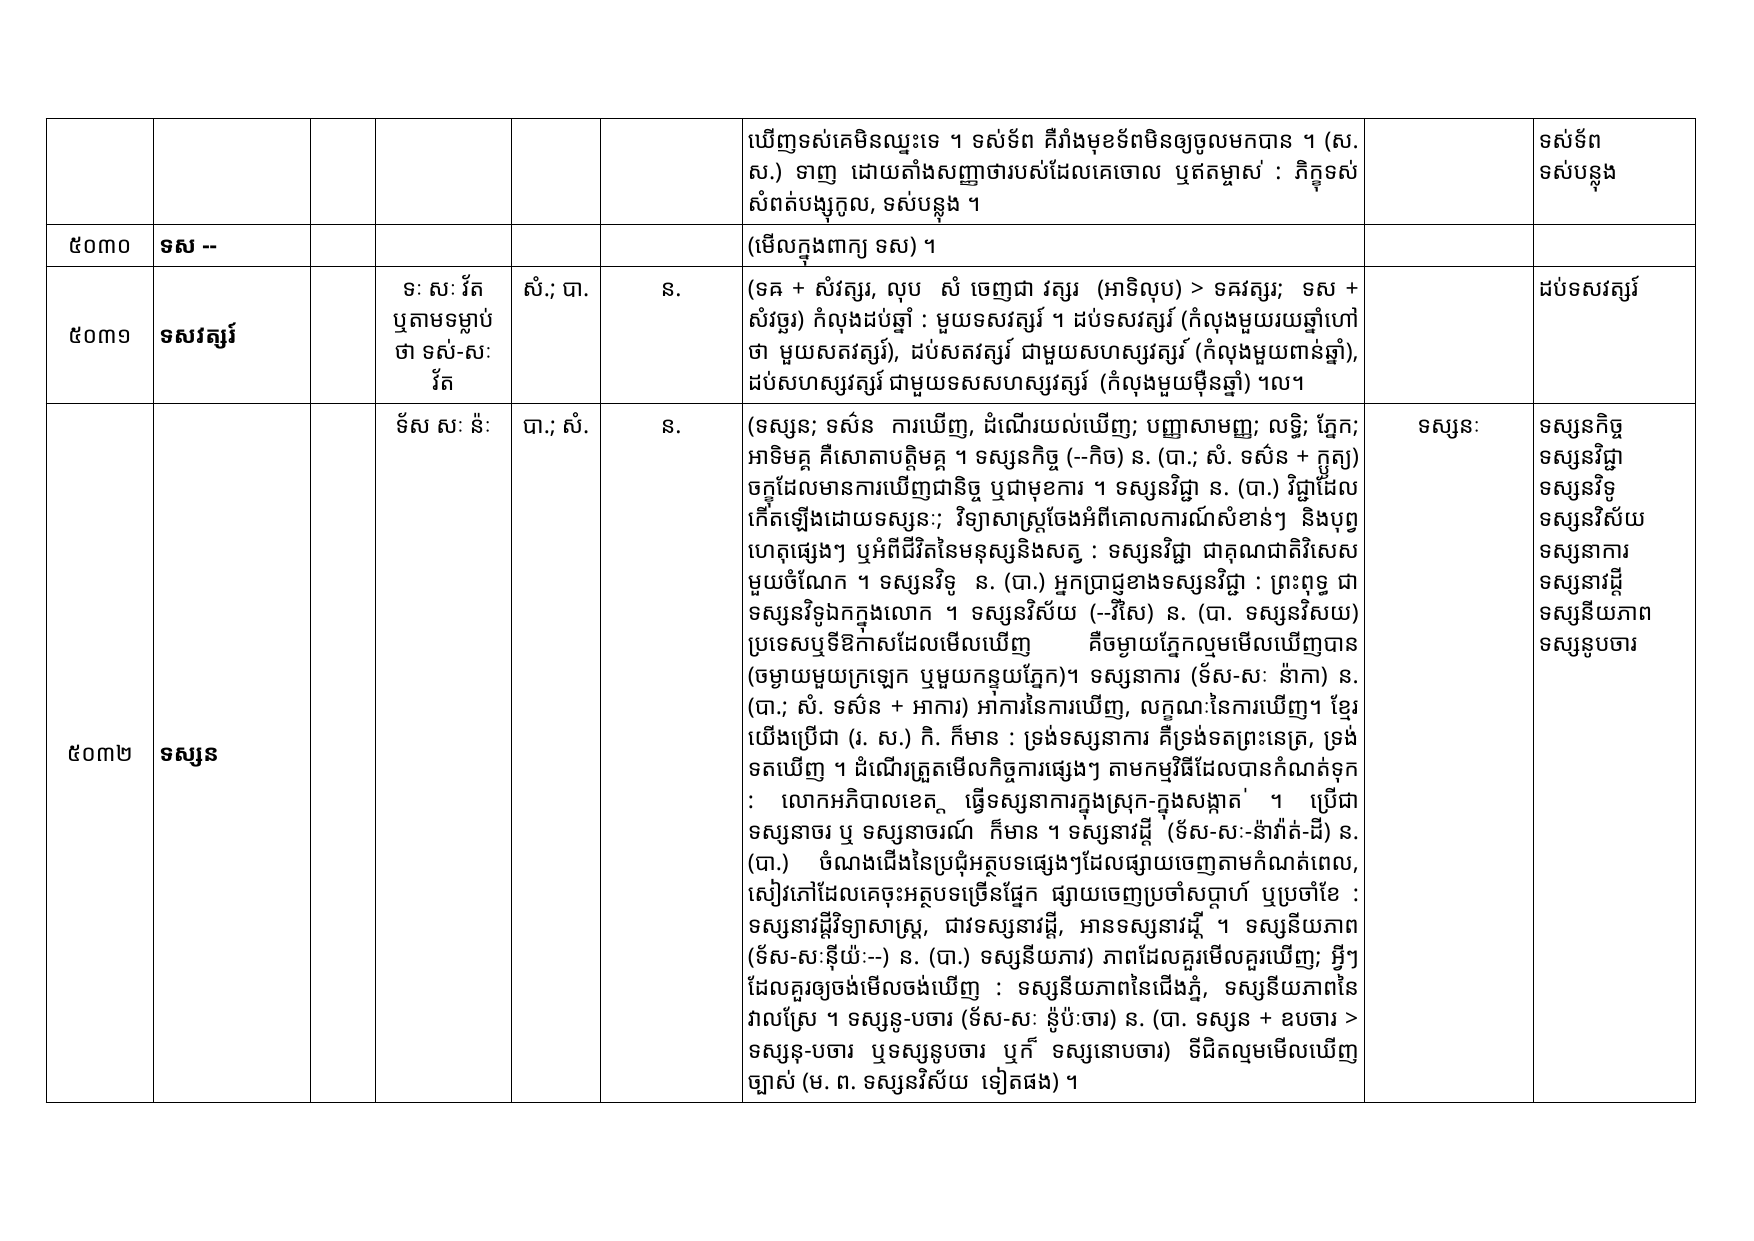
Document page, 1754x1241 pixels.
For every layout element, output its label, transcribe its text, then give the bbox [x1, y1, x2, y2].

table_cell [376, 225, 511, 266]
table_cell ៥០៣១ [47, 267, 153, 403]
table_cell បា.; សំ. [512, 404, 600, 1102]
table_cell (ទឝ + សំវត្សរ, លុប សំ ចេញ​ជា វត្សរ (អាទិលុប) > ទឝវត្សរ; ទស + សំវច្ឆរ) កំលុង​ដប់​ឆ្នាំ : មួយ​ទសវត្សរ៍ ។ ដប់​ទសវត្សរ៍ (កំលុង​មួយ​រយ​ឆ្នាំ​ហៅ​ថា មួយ​សតវត្សរ៍), ដប់​សតវត្សរ៍ ជាមួយ​សហស្សវត្សរ៍ (កំលុង​មួយ​ពាន់​ឆ្នាំ), ដប់​សហស្សវត្សរ៍ ជាមួយ​ទសសហស្សវត្សរ៍ (កំលុង​មួយ​ម៉ឺន​ឆ្នាំ) ។ល។ [743, 267, 1364, 403]
table_cell រាំង​ដោយ​ឆ្នស់ : ទស់​ធ្នស់, ទស់​ទឹក​ឲ្យ​ចាល់ ។ រារាំង, ទប់​ទល់ : មើល​ទៅ​ឃើញ​ទស់​គេ​មិន​ឈ្នះ​ទេ ។ ទស់​ទ័ព គឺ​រាំង​មុខ​ទ័ព​មិន​ឲ្យ​ចូល​មក​បាន ។ (ស. ស.) ទាញ ដោយ​តាំង​សញ្ញា​ថា​របស់​ដែល​គេ​ចោល ឬ​ឥត​ម្ចាស់ : ភិក្ខុ​ទស់​សំពត់​បង្សុកូល, ទស់​បន្លុង ។ [743, 119, 1364, 223]
table_cell [1365, 225, 1533, 266]
table_cell [311, 119, 375, 223]
table_cell [601, 225, 742, 266]
table_cell [512, 119, 600, 223]
table_cell [311, 225, 375, 266]
table_cell ទស់​ទ័ព ទស់​បន្លុង [1534, 119, 1695, 223]
table_cell ទស្សនៈ [1365, 404, 1533, 1102]
table_cell [154, 119, 310, 223]
table_cell (មើល​ក្នុង​ពាក្យ ទស) ។ [743, 225, 1364, 266]
table_cell ដប់​ទសវត្សរ៍ [1534, 267, 1695, 403]
table_cell ទស្សនកិច្ច ទស្សនវិជ្ជា ទស្សនវិទូ ទស្សនវិស័យ ទស្សនាការ ទស្សនាវដ្ដី ទស្សនីយភាពទស្សនូបចារ [1534, 404, 1695, 1102]
table_cell ៥០៣០ [47, 225, 153, 266]
table_cell [601, 119, 742, 223]
table_cell [311, 404, 375, 1102]
table_cell ទស -- [154, 225, 310, 266]
table_cell [1534, 225, 1695, 266]
table_cell ៥០៣២ [47, 404, 153, 1102]
table_cell ទសវត្សរ៍ [154, 267, 310, 403]
table_cell [1365, 119, 1533, 223]
table_cell សំ.; បា. [512, 267, 600, 403]
table_cell ន. [601, 267, 742, 403]
table_cell [47, 119, 153, 223]
table_cell [376, 119, 511, 223]
table_cell (ទស្សន; ទស៌ន ការ​ឃើញ, ដំណើរ​យល់​ឃើញ; បញ្ញា​សាមញ្ញ; លទ្ធិ; ភ្នែក; អាទិមគ្គ គឺ​សោតាបត្តិមគ្គ ។ ទស្សនកិច្ច (--កិច) ន. (បា.; សំ. ទស៌ន + ក្ឫត្យ) ចក្ខុ​ដែល​មាន​ការ​ឃើញ​ជានិច្ច ឬ​ជា​មុខ​ការ ។ ទស្សន​វិជ្ជា ន. (បា.) វិជ្ជា​ដែល​កើត​ឡើង​ដោយ​ទស្សនៈ; វិទ្យា​សាស្ត្រ​ចែង​អំពី​គោល​ការណ៍​សំខាន់​ៗ និង​បុព្វ​ហេតុ​ផ្សេង​ៗ ឬ​អំពី​ជីវិត​នៃ​មនុស្ស​និង​សត្វ : ទស្សន​វិជ្ជា ជា​គុណ​ជាតិ​វិសេស​មួយ​ចំណែក ។ ទស្សន​វិទូ ន. (បា.) អ្នក​ប្រាជ្ញ​ខាង​ទស្សន​វិជ្ជា : ព្រះ​ពុទ្ធ ជា​ទស្សន​វិទូ​ឯក​ក្នុង​លោក ។ ទស្សន​វិស័យ (--វិសៃ) ន. (បា. ទស្សនវិសយ) ប្រទេស​ឬ​ទី​ឱកាស​ដែល​មើល​ឃើញ គឺ​ចម្ងាយ​ភ្នែក​ល្មម​មើល​ឃើញ​បាន (ចម្ងាយ​មួយ​ក្រឡេក ឬ​មួយ​កន្ទុយ​ភ្នែក)។ ទស្សនាការ (ទ័ស-សៈ ន៉ាកា) ន. (បា.; សំ. ទស៌ន + អាការ) អាការ​នៃ​ការ​ឃើញ, លក្ខណៈ​នៃ​ការ​ឃើញ។ ខ្មែរ​យើង​ប្រើ​ជា (រ. ស.) កិ. ក៏​មាន : ទ្រង់​ទស្សនាការ គឺ​ទ្រង់​ទត​ព្រះ​នេត្រ, ទ្រង់​ទត​ឃើញ ។ ដំណើរ​ត្រួត​មើល​កិច្ចការ​ផ្សេង​ៗ តាម​កម្មវិធី​ដែល​បាន​កំណត់​ទុក : លោក​អភិបាល​ខេត្ត ធ្វើ​ទស្សនាការ​ក្នុង​ស្រុក-ក្នុង​សង្កាត់ ។ ប្រើ​ជា ទស្សនាចរ ឬ ទស្សនាចរណ៍ ក៏​មាន ។ ទស្សនាវដ្ដី (ទ័ស-សៈ-ន៉ាវ៉ាត់-ដី) ន. (បា.) ចំណង​ជើង​នៃ​ប្រជុំ​អត្ថបទ​ផ្សេង​ៗ​ដែល​ផ្សាយ​ចេញ​តាម​កំណត់​ពេល, សៀវភៅ​ដែល​គេ​ចុះ​អត្ថបទ​ច្រើន​ផ្នែក ផ្សាយ​ចេញ​ប្រចាំ​សប្តាហ៍ ឬ​ប្រចាំ​ខែ : ទស្សនាវដ្ដី​វិទ្យាសាស្ត្រ, ជាវ​ទស្សនាវដ្ដី, អាន​ទស្សនាវដ្ដី ។ ទស្សនីយ​ភាព (ទ័ស-សៈន៉ីយ៉ៈ--) ន. (បា.) ទស្សនីយ​ភាវ) ភាព​ដែល​គួរ​មើល​គួរ​ឃើញ; អ្វី​ៗ​ដែល​គួរ​ឲ្យ​ចង់​មើល​ចង់​ឃើញ : ទស្សនីយ​ភាព​នៃ​ជើង​ភ្នំ, ទស្សនីយ​ភាព​នៃ​វាល​ស្រែ ។ ទស្សនូ-បចារ (ទ័ស-សៈ ន៉ូប៉ៈចារ) ន. (បា. ទស្សន + ឧបចារ > ទស្សនុ-បចារ ឬ​ទស្សនូបចារ ឬ​ក៏ ទស្សនោបចារ) ទី​ជិត​ល្មម​មើល​ឃើញ​ច្បាស់ (ម. ព. ទស្សនវិស័យ ទៀត​ផង) ។ [743, 404, 1364, 1102]
table_cell ទៈ សៈ វ័ត ឬ​តាម​ទម្លាប់ ថា ទស់-សៈ វ័ត [376, 267, 511, 403]
table_cell ទស្សន [154, 404, 310, 1102]
table_cell ទ័ស សៈ ន៉ៈ [376, 404, 511, 1102]
table_cell ន. [601, 404, 742, 1102]
table_cell [1365, 267, 1533, 403]
table_cell [512, 225, 600, 266]
table_cell [311, 267, 375, 403]
